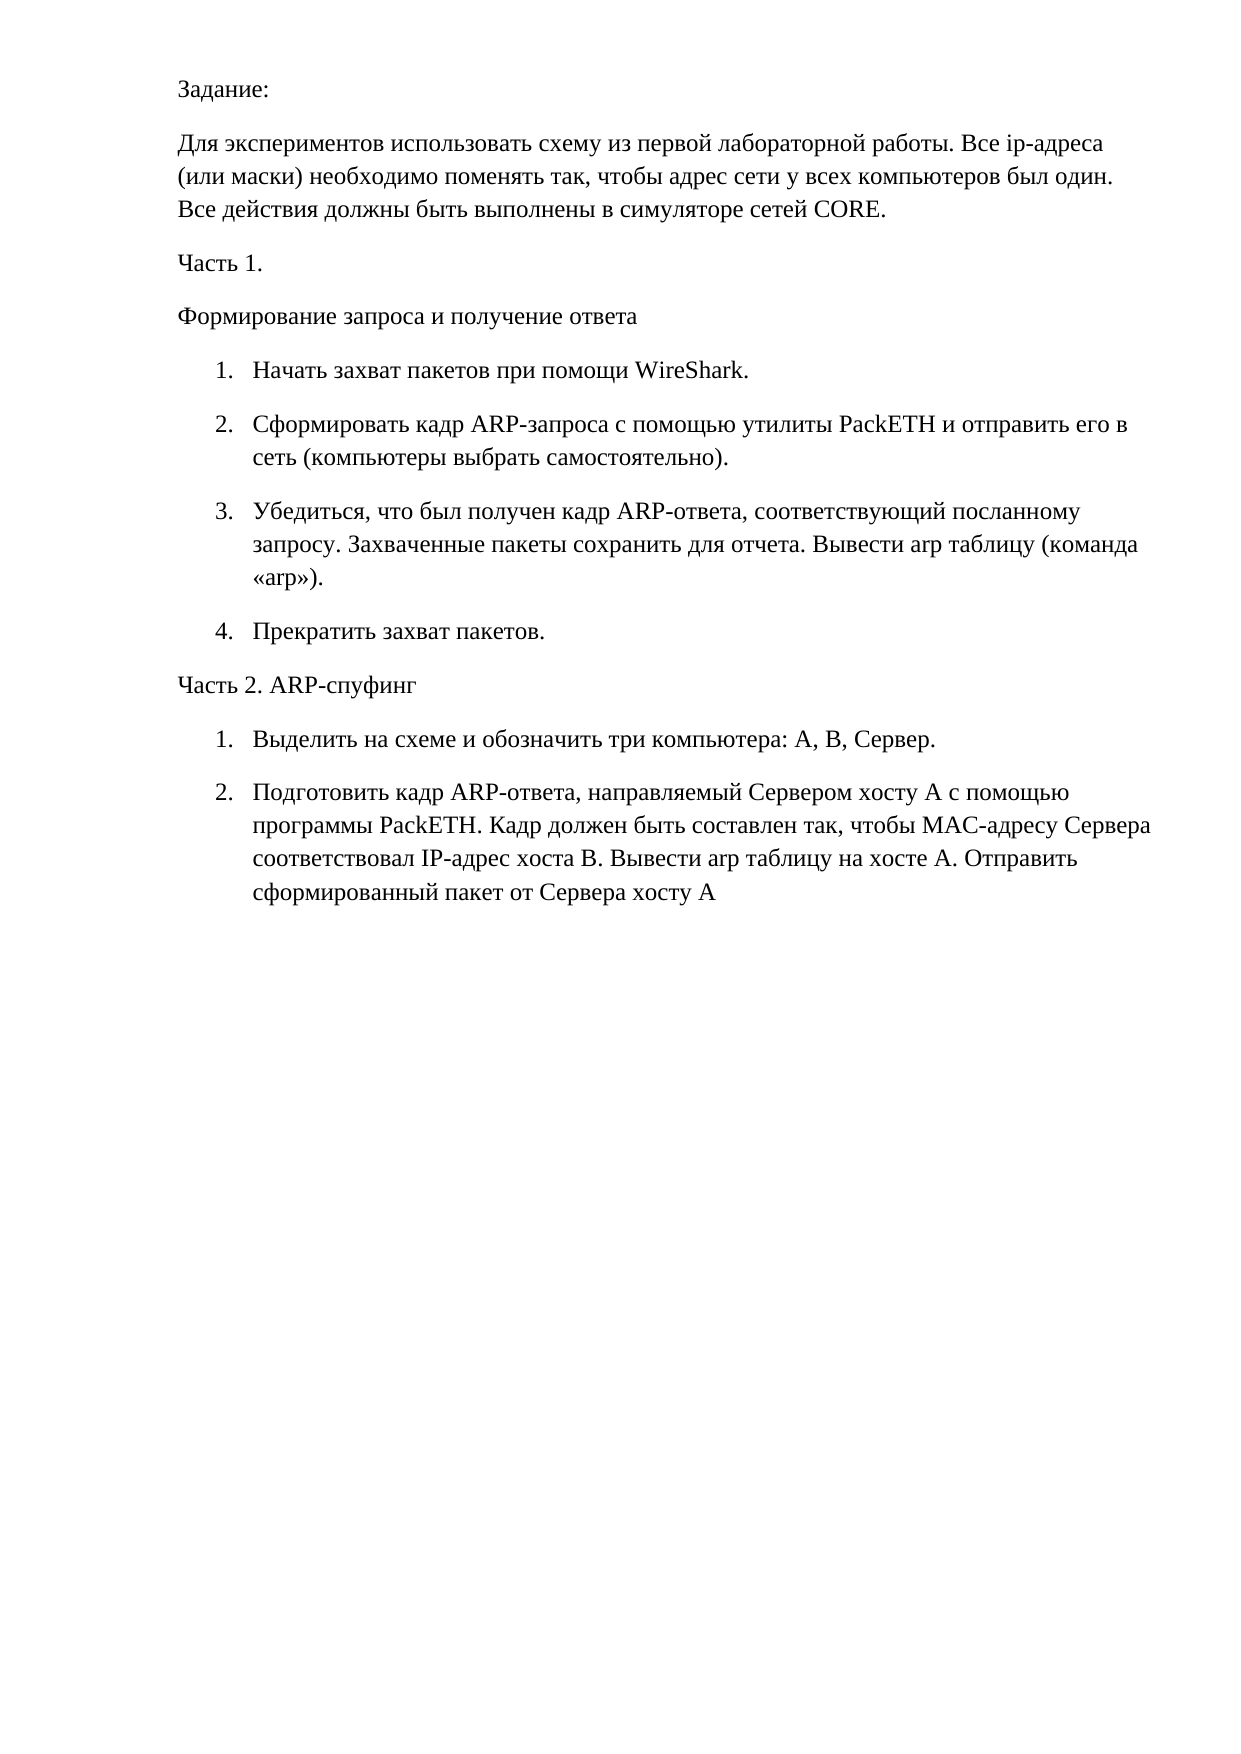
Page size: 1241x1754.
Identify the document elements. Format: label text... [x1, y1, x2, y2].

list Прекратить захват пакетов. [215, 616, 1152, 645]
text Для экспериментов использовать схему из первой лабораторной работы. Все ip-адреса (или маски) необходимо поменять так, чтобы адрес сети у всех компьютеров был один. Все действия должны быть выполнены в симуляторе сетей CORE. [177, 128, 1152, 222]
text Часть 2. ARP-спуфинг [177, 670, 1152, 698]
list Сформировать кадр ARP-запроса с помощью утилиты PackETH и отправить его в сеть (компьютеры выбрать самостоятельно). [215, 409, 1152, 471]
text Задание: [177, 74, 1152, 103]
list Выделить на схеме и обозначить три компьютера: A, B, Сервер. [215, 724, 1152, 752]
list Начать захват пакетов при помощи WireShark. [215, 355, 1152, 384]
text Часть 1. [177, 248, 1152, 276]
list Убедиться, что был получен кадр ARP-ответа, соответствующий посланному запросу. Захваченные пакеты сохранить для отчета. Вывести arp таблицу (команда «arp»). [215, 496, 1152, 591]
list Подготовить кадр ARP-ответа, направляемый Сервером хосту А с помощью программы PackETH. Кадр должен быть составлен так, чтобы MAC-адресу Сервера соответствовал IP-адрес хоста В. Вывести arp таблицу на хосте А. Отправить сформированный пакет от Сервера хосту А [215, 777, 1152, 905]
text Формирование запроса и получение ответа [177, 301, 1152, 330]
